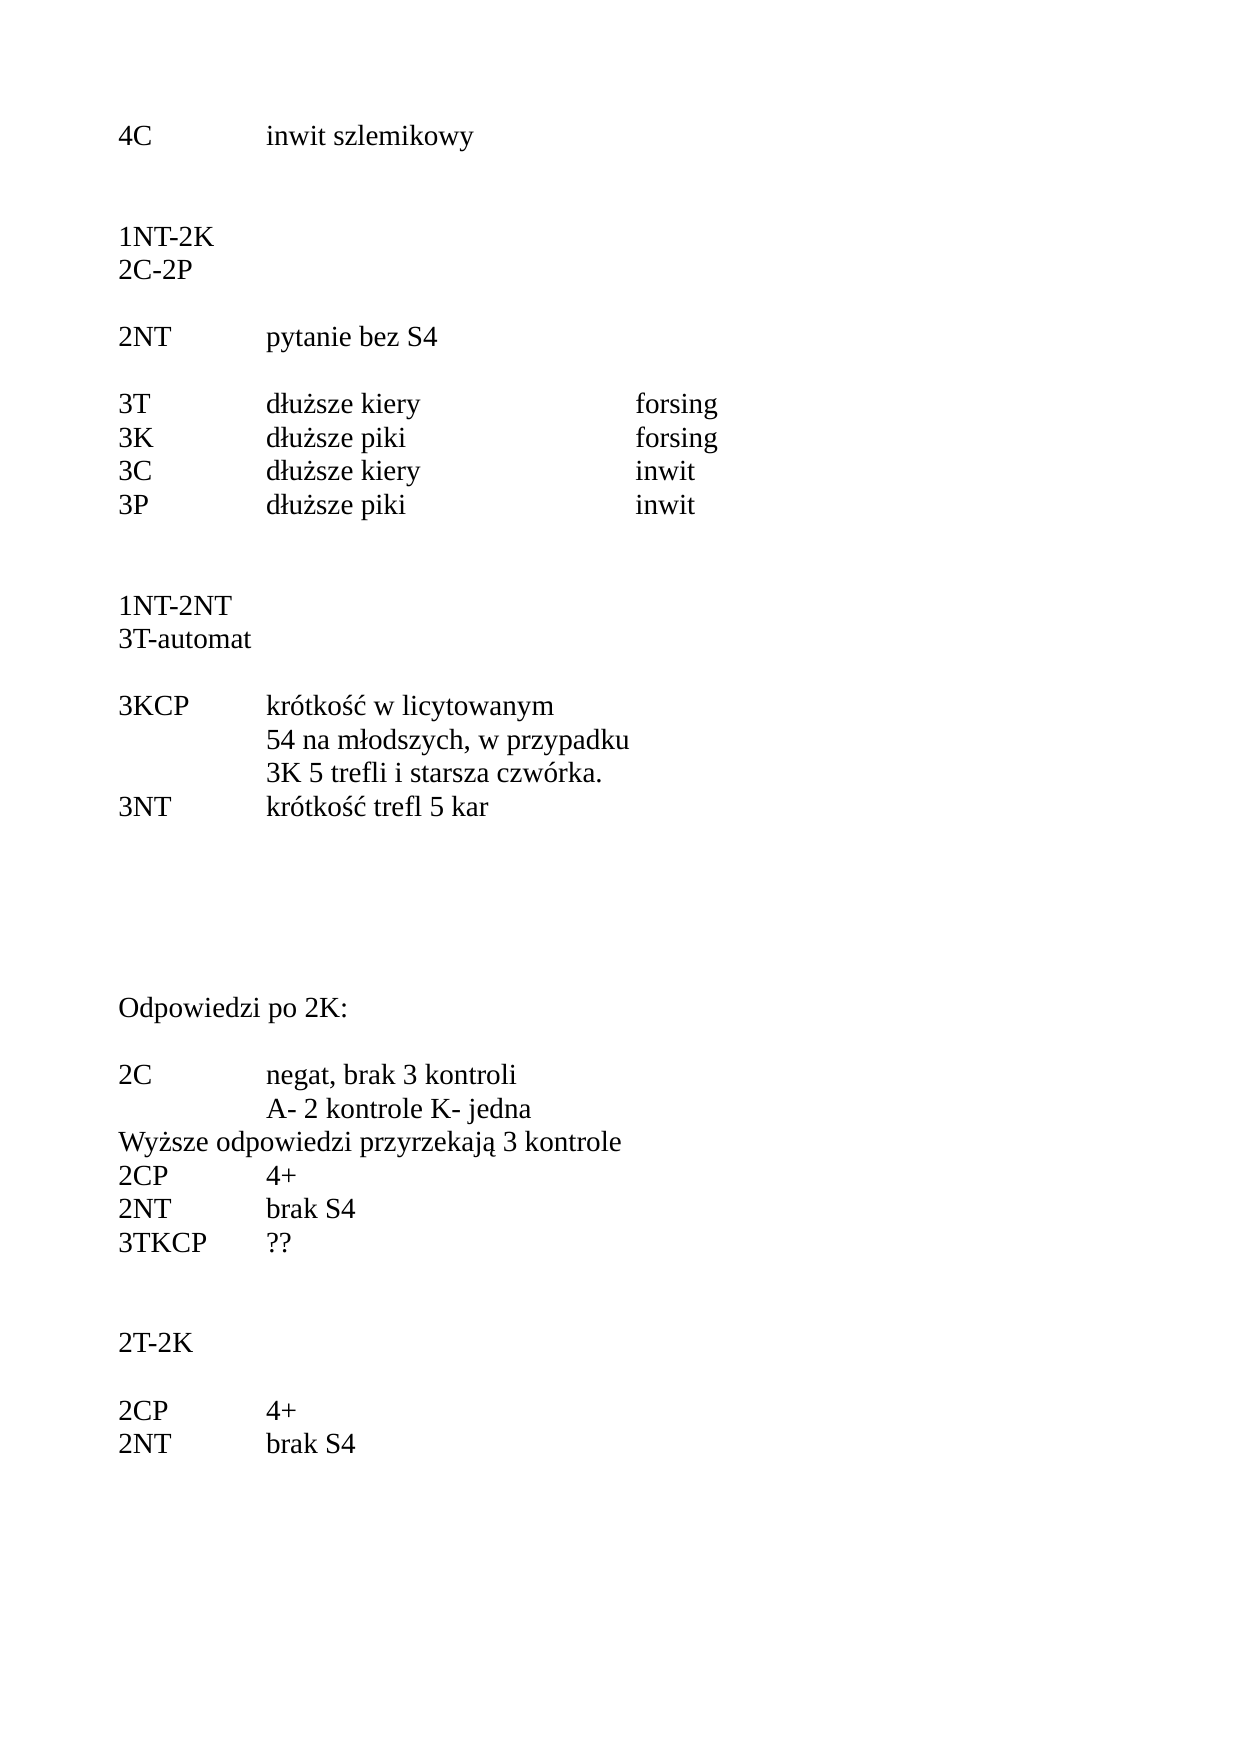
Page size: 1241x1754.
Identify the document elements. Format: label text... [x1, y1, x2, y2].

text 54 na młodszych, w przypadku [118, 722, 1122, 755]
text 2CP 4+ [118, 1158, 1122, 1191]
text 2CP 4+ [118, 1393, 1122, 1426]
text 1NT-2K [118, 219, 1122, 252]
text 3T dłuższe kiery forsing [118, 386, 1122, 420]
text 1NT-2NT [118, 588, 1122, 621]
text 3NT krótkość trefl 5 kar [118, 789, 1122, 822]
text 3P dłuższe piki inwit [118, 487, 1122, 521]
text 2T-2K [118, 1326, 1122, 1359]
text 3KCP krótkość w licytowanym [118, 688, 1122, 722]
text 2NT pytanie bez S4 [118, 319, 1122, 353]
text 2C negat, brak 3 kontroli [118, 1057, 1122, 1091]
text 2NT brak S4 [118, 1191, 1122, 1225]
text 3TKCP ?? [118, 1225, 1122, 1258]
text 4C inwit szlemikowy [118, 118, 1122, 152]
text Odpowiedzi po 2K: [118, 990, 1122, 1024]
text 3C dłuższe kiery inwit [118, 453, 1122, 487]
text Wyższe odpowiedzi przyrzekają 3 kontrole [118, 1124, 1122, 1158]
text 3K dłuższe piki forsing [118, 420, 1122, 453]
text 3T-automat [118, 621, 1122, 655]
text 3K 5 trefli i starsza czwórka. [118, 755, 1122, 789]
text A- 2 kontrole K- jedna [118, 1091, 1122, 1124]
text 2C-2P [118, 252, 1122, 286]
text 2NT brak S4 [118, 1426, 1122, 1460]
